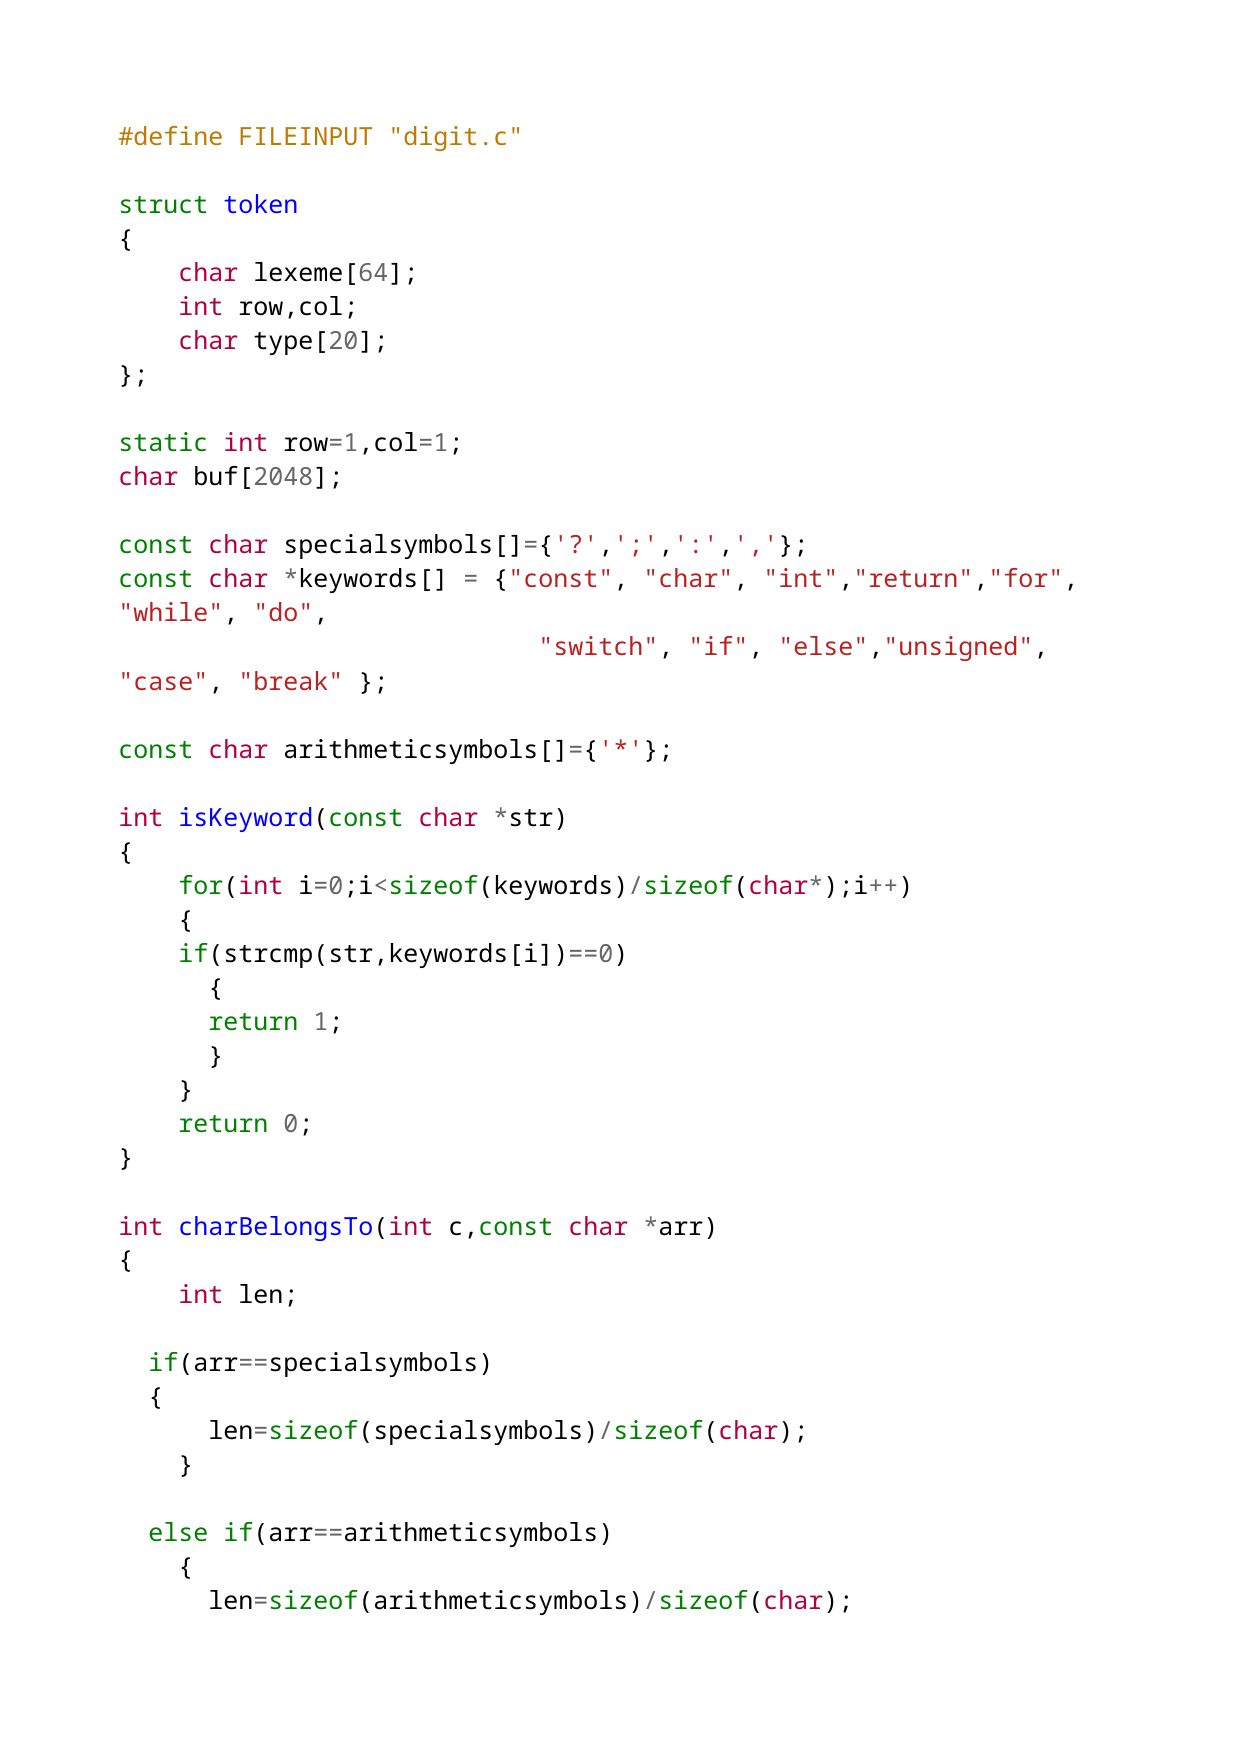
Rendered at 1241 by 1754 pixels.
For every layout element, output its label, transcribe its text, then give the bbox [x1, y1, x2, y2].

text int charBelongsTo(int c,const char *arr) [118, 1208, 1122, 1242]
text } [118, 1140, 1122, 1174]
text "switch", "if", "else","unsigned", "case", "break" }; [118, 629, 1122, 697]
text { [118, 833, 1122, 867]
text else if(arr==arithmeticsymbols) [118, 1515, 1122, 1549]
text int len; [118, 1276, 1122, 1310]
text for(int i=0;i<sizeof(keywords)/sizeof(char*);i++) [118, 867, 1122, 902]
text { [118, 1242, 1122, 1276]
text len=sizeof(arithmeticsymbols)/sizeof(char); [118, 1583, 1122, 1617]
text int row,col; [118, 288, 1122, 322]
text { [118, 1549, 1122, 1583]
text } [118, 1447, 1122, 1481]
text static int row=1,col=1; [118, 425, 1122, 459]
text char lexeme[64]; [118, 254, 1122, 288]
text const char specialsymbols[]={'?',';',':',','}; [118, 527, 1122, 561]
text #define FILEINPUT "digit.c" [118, 118, 1122, 152]
text } [118, 1072, 1122, 1106]
text return 0; [118, 1106, 1122, 1140]
text len=sizeof(specialsymbols)/sizeof(char); [118, 1412, 1122, 1447]
text const char *keywords[] = {"const", "char", "int","return","for", "while", "do", [118, 561, 1122, 629]
text { [118, 902, 1122, 936]
text { [118, 1378, 1122, 1412]
text char type[20]; [118, 322, 1122, 357]
text } [118, 1038, 1122, 1072]
text { [118, 220, 1122, 254]
text return 1; [118, 1004, 1122, 1038]
text int isKeyword(const char *str) [118, 799, 1122, 833]
text if(arr==specialsymbols) [118, 1344, 1122, 1378]
text if(strcmp(str,keywords[i])==0) [118, 936, 1122, 970]
text { [118, 970, 1122, 1004]
text struct token [118, 186, 1122, 220]
text const char arithmeticsymbols[]={'*'}; [118, 731, 1122, 765]
text }; [118, 357, 1122, 391]
text char buf[2048]; [118, 459, 1122, 493]
